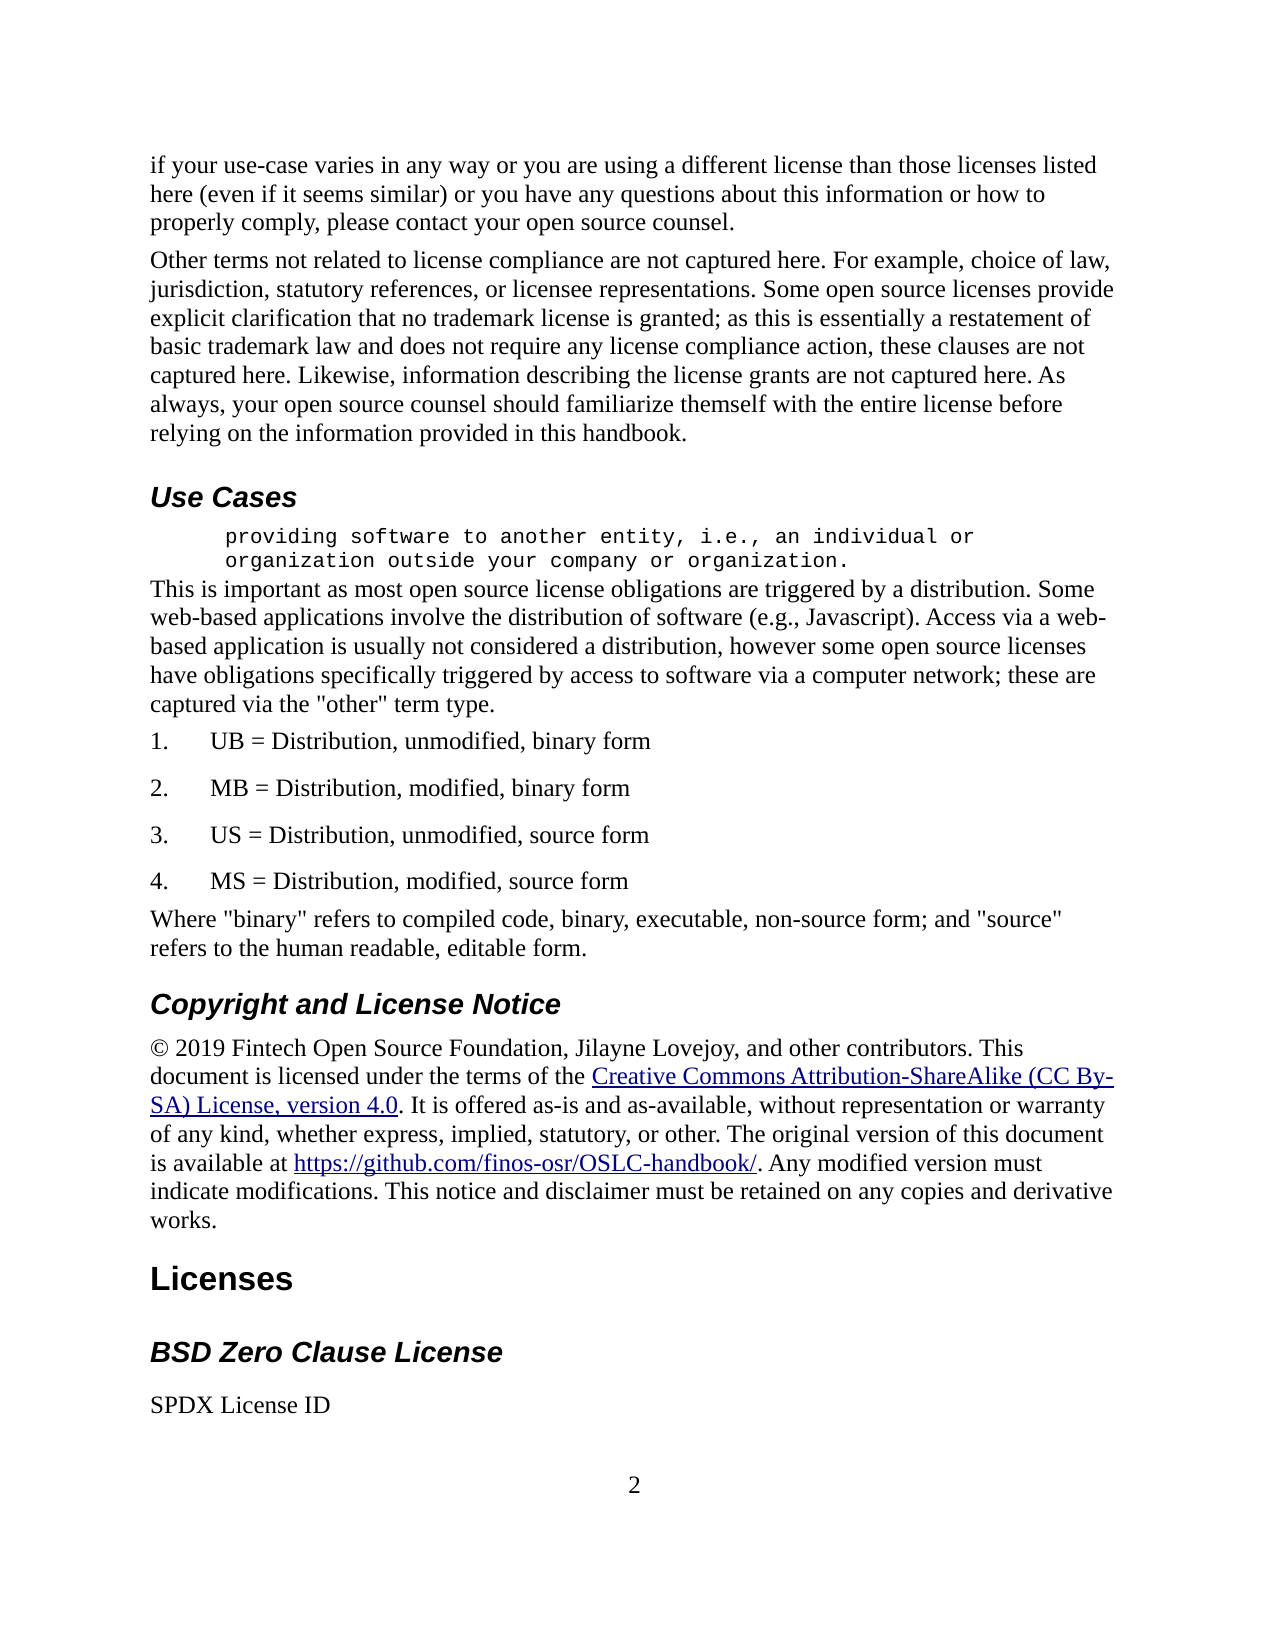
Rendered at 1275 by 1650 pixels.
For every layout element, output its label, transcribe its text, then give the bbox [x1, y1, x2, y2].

subtitle Copyright and License Notice [150, 987, 1125, 1020]
subtitle Licenses [150, 1259, 1125, 1298]
text This is important as most open source license obligations are triggered by a distribution. Some web-based applications involve the distribution of software (e.g., Javascript). Access via a web-based application is usually not considered a distribution, however some open source licenses have obligations specifically triggered by access to software via a computer network; these are captured via the "other" term type. [150, 574, 1125, 717]
subtitle BSD Zero Clause License [150, 1335, 1125, 1369]
text © 2019 Fintech Open Source Foundation, Jilayne Lovejoy, and other contributors. This document is licensed under the terms of the Creative Commons Attribution-ShareAlike (CC By-SA) License, version 4.0. It is offered as-is and as-available, without representation or warranty of any kind, whether express, implied, statutory, or other. The original version of this document is available at https://github.com/finos-osr/OSLC-handbook/. Any modified version must indicate modifications. This notice and disclaimer must be retained on any copies and derivative works. [150, 1033, 1125, 1234]
text providing software to another entity, i.e., an individual or organization outside your company or organization. [225, 526, 1125, 574]
text SPDX License ID [150, 1390, 1125, 1419]
list UB = Distribution, unmodified, binary form [150, 726, 1125, 755]
subtitle Use Cases [150, 480, 1125, 514]
text Where "binary" refers to compiled code, binary, executable, non-source form; and "source" refers to the human readable, editable form. [150, 904, 1125, 962]
text if your use-case varies in any way or you are using a different license than those licenses listed here (even if it seems similar) or you have any questions about this information or how to properly comply, please contact your open source counsel. [150, 150, 1125, 236]
text Other terms not related to license compliance are not captured here. For example, choice of law, jurisdiction, statutory references, or licensee representations. Some open source licenses provide explicit clarification that no trademark license is granted; as this is essentially a restatement of basic trademark law and does not require any license compliance action, these clauses are not captured here. Likewise, information describing the license grants are not captured here. As always, your open source counsel should familiarize themself with the entire license before relying on the information provided in this handbook. [150, 245, 1125, 446]
list MB = Distribution, modified, binary form [150, 773, 1125, 802]
list MS = Distribution, modified, source form [150, 866, 1125, 895]
list US = Distribution, unmodified, source form [150, 820, 1125, 848]
